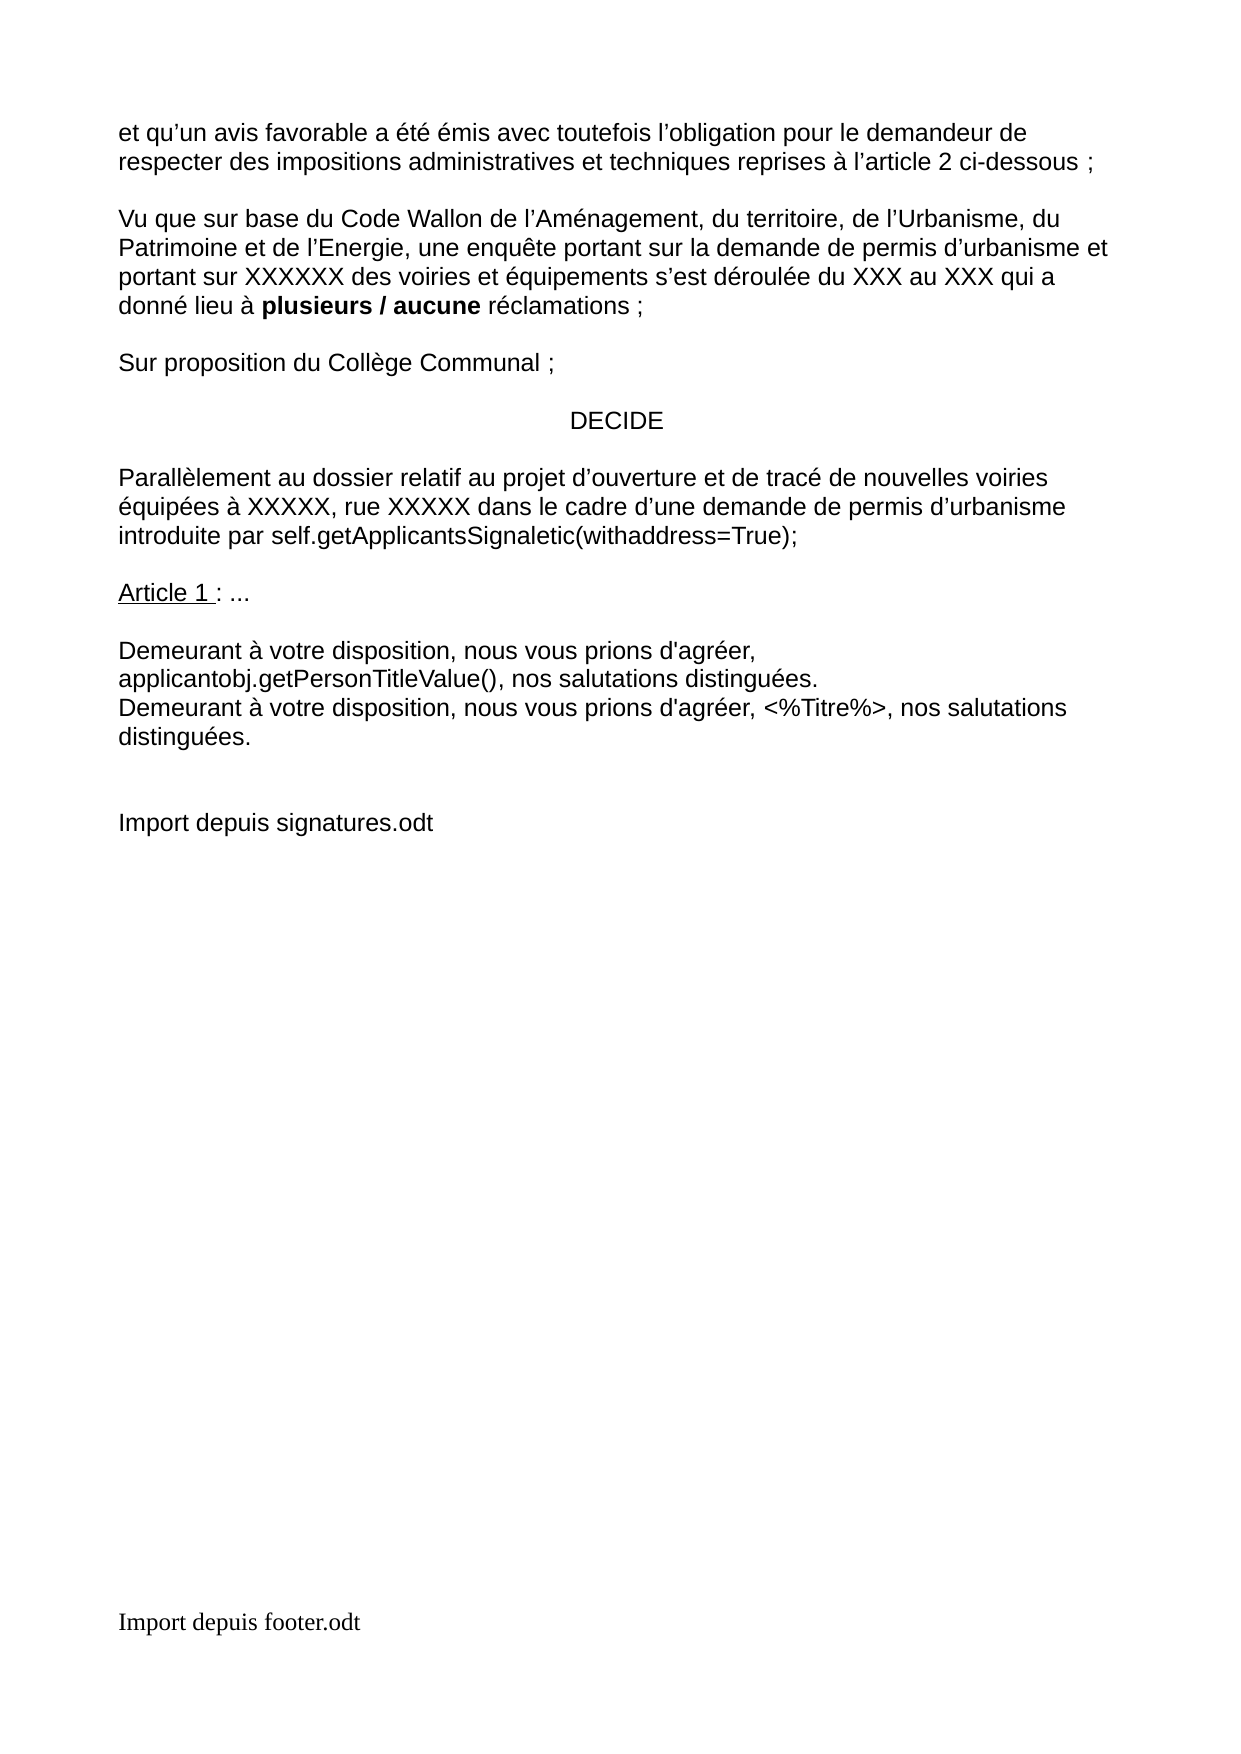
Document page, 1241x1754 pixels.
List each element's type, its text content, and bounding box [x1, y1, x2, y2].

text Article 1 : ... [118, 578, 1122, 607]
text et qu’un avis favorable a été émis avec toutefois l’obligation pour le demandeur de respecter des impositions administratives et techniques reprises à l’article 2 ci-dessous ; [118, 118, 1122, 176]
text Parallèlement au dossier relatif au projet d’ouverture et de tracé de nouvelles voiries équipées à XXXXX, rue XXXXX dans le cadre d’une demande de permis d’urbanisme introduite par self.getApplicantsSignaletic(withaddress=True); [118, 463, 1122, 549]
text Sur proposition du Collège Communal ; [118, 348, 1122, 377]
text DECIDE [118, 406, 1122, 434]
text Vu que sur base du Code Wallon de l’Aménagement, du territoire, de l’Urbanisme, du Patrimoine et de l’Energie, une enquête portant sur la demande de permis d’urbanisme et portant sur XXXXXX des voiries et équipements s’est déroulée du XXX au XXX qui a donné lieu à plusieurs / aucune réclamations ; [118, 204, 1122, 319]
text Import depuis signatures.odt [118, 808, 1122, 837]
text Demeurant à votre disposition, nous vous prions d'agréer, <%Titre%>, nos salutations distinguées. [118, 693, 1122, 751]
text Demeurant à votre disposition, nous vous prions d'agréer, applicantobj.getPersonTitleValue(), nos salutations distinguées. [118, 636, 1122, 693]
